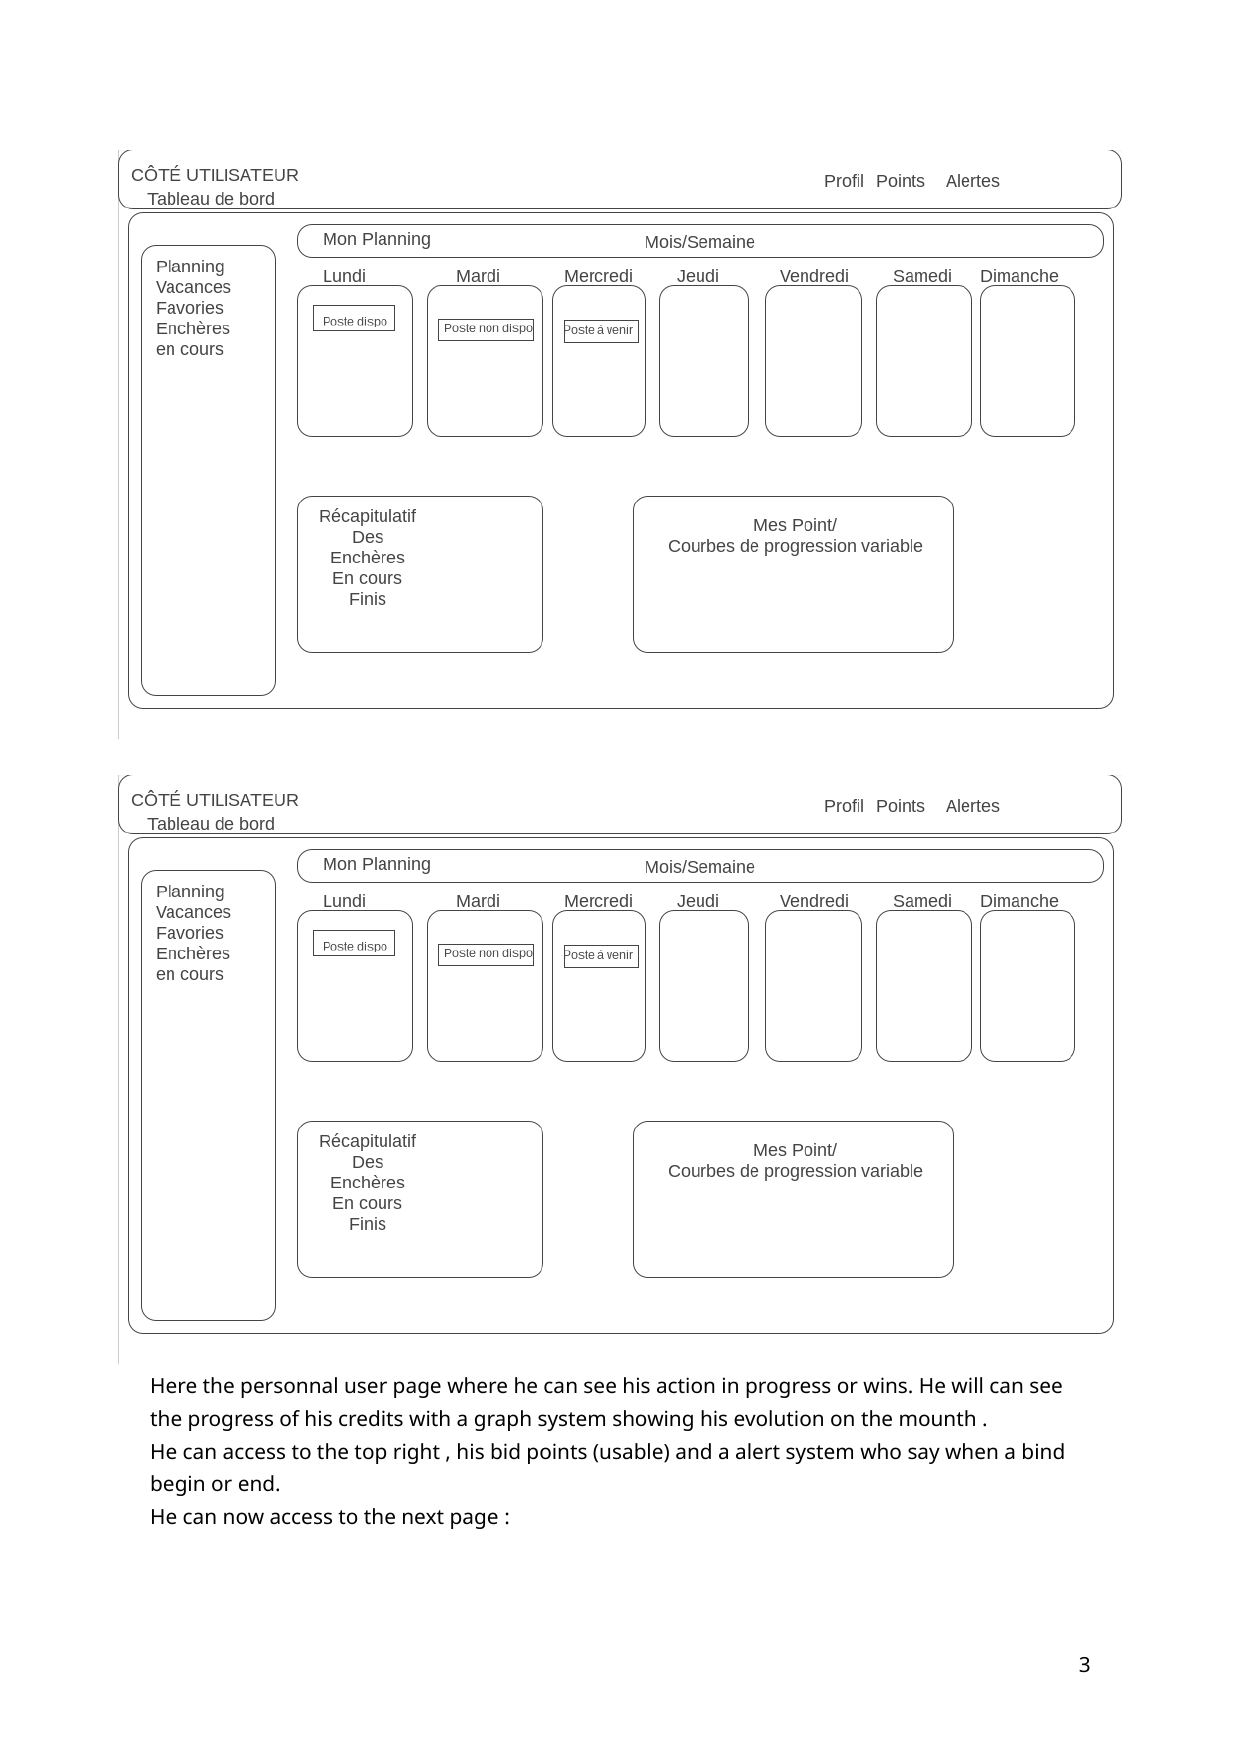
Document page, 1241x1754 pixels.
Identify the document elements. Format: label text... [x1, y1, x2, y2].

text Here the personnal user page where he can see his action in progress or wins. He will can see the progress of his credits with a graph system showing his evolution on the mounth . [150, 1364, 1090, 1433]
text He can now access to the next page : [150, 1502, 1090, 1530]
picture [118, 775, 1123, 1364]
text He can access to the top right , his bid points (usable) and a alert system who say when a bind begin or end. [150, 1437, 1090, 1498]
picture [118, 150, 1123, 739]
